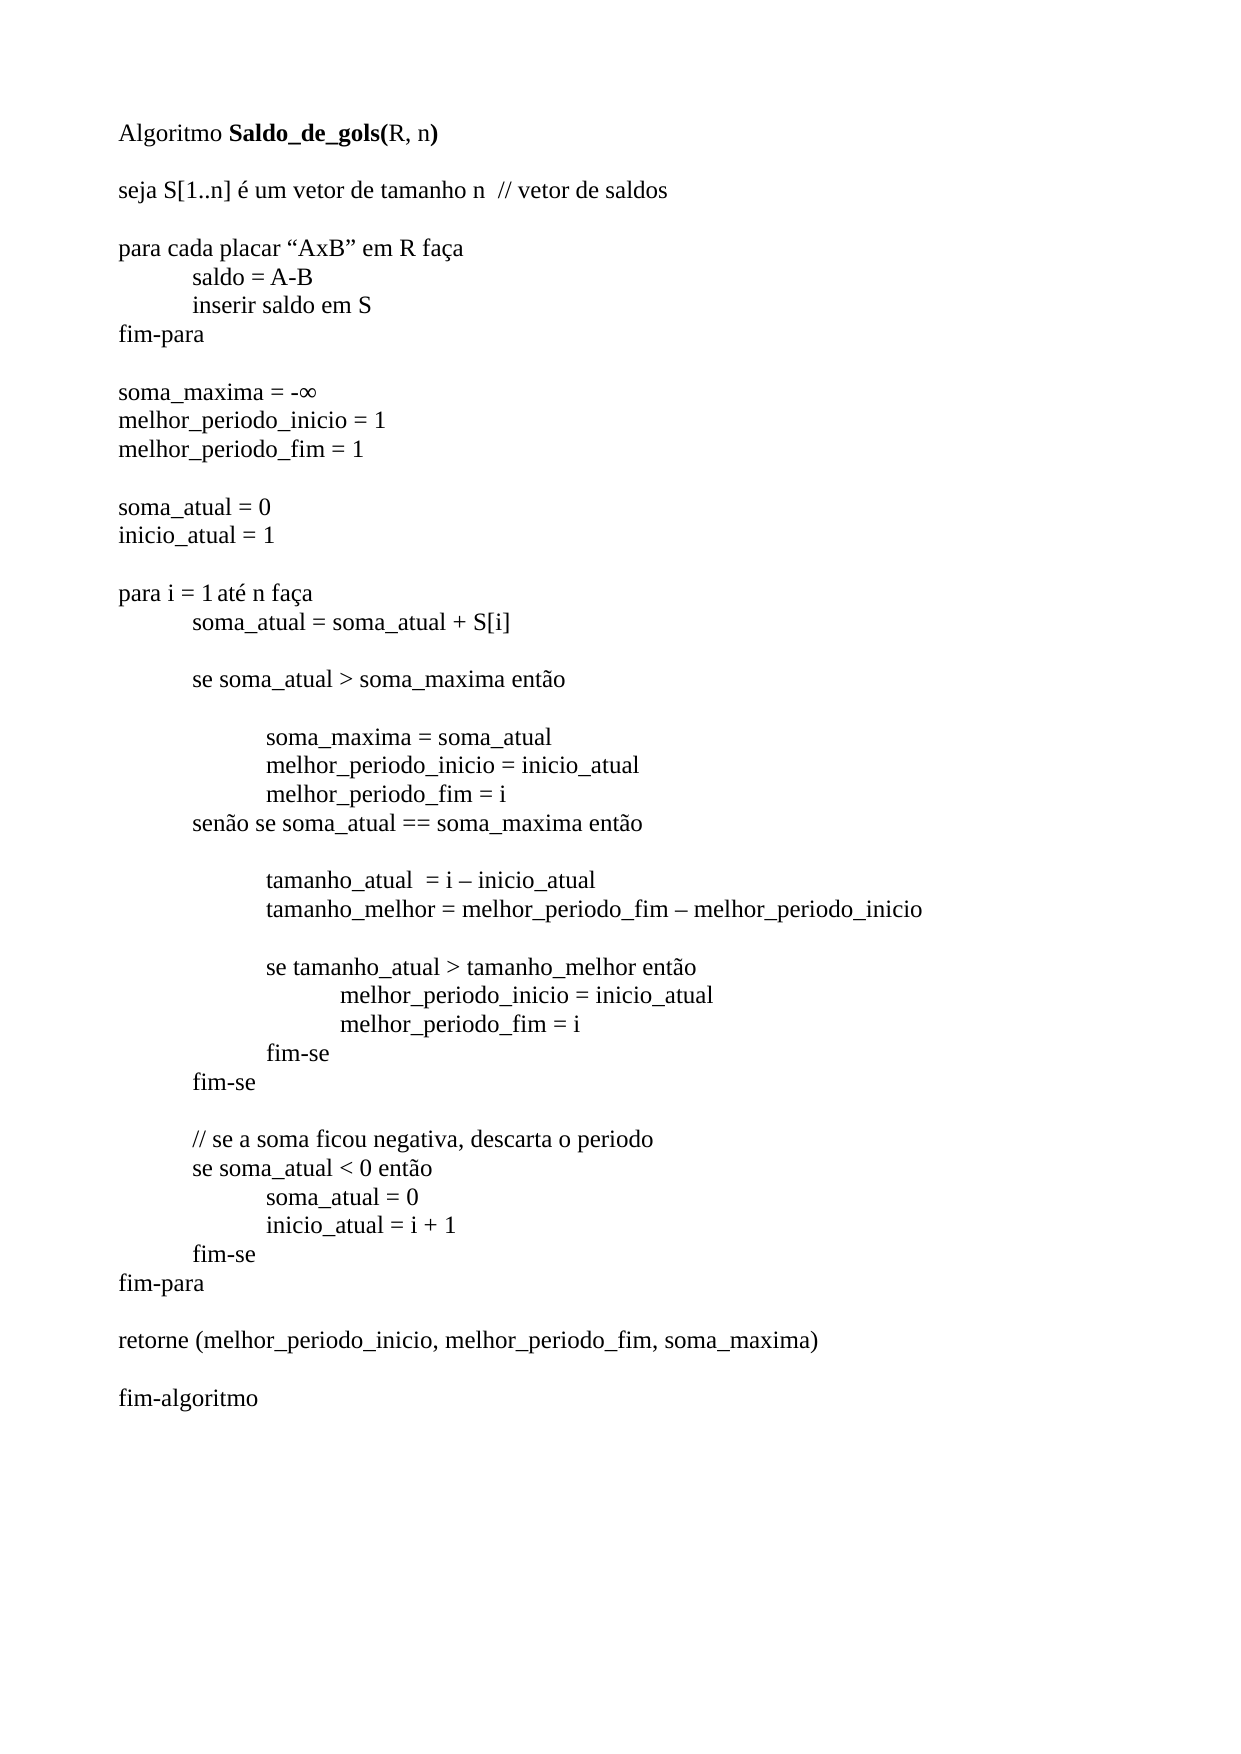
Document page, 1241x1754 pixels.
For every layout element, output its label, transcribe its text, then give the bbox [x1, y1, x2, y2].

text inserir saldo em S [192, 291, 1122, 319]
text para cada placar “AxB” em R faça [118, 233, 1122, 262]
text melhor_periodo_inicio = inicio_atual [340, 981, 1122, 1009]
text // se a soma ficou negativa, descarta o periodo [192, 1124, 1122, 1153]
text tamanho_atual = i – inicio_atual [266, 866, 1122, 894]
text tamanho_melhor = melhor_periodo_fim – melhor_periodo_inicio [266, 894, 1122, 923]
text melhor_periodo_inicio = 1 [118, 406, 1122, 434]
text para i = 1 até n faça [118, 578, 1122, 607]
text fim-se [192, 1239, 1122, 1268]
text retorne (melhor_periodo_inicio, melhor_periodo_fim, soma_maxima) [118, 1326, 1122, 1354]
text soma_atual = 0 [118, 492, 1122, 521]
text fim-se [192, 1067, 1122, 1096]
text soma_maxima = -∞ [118, 377, 1122, 406]
text melhor_periodo_fim = 1 [118, 434, 1122, 463]
text fim-algoritmo [118, 1383, 1122, 1412]
text soma_maxima = soma_atual [266, 722, 1122, 751]
text soma_atual = 0 [266, 1182, 1122, 1211]
text fim-para [118, 1268, 1122, 1297]
text soma_atual = soma_atual + S[i] [192, 607, 1122, 636]
text melhor_periodo_fim = i [266, 779, 1122, 808]
text senão se soma_atual == soma_maxima então [192, 808, 1122, 837]
text fim-para [118, 319, 1122, 348]
text melhor_periodo_inicio = inicio_atual [266, 751, 1122, 779]
text inicio_atual = i + 1 [266, 1211, 1122, 1239]
text Algoritmo Saldo_de_gols(R, n) [118, 118, 1122, 147]
text inicio_atual = 1 [118, 521, 1122, 549]
text fim-se [266, 1038, 1122, 1067]
text se soma_atual < 0 então [192, 1153, 1122, 1182]
text seja S[1..n] é um vetor de tamanho n // vetor de saldos [118, 176, 1122, 204]
text melhor_periodo_fim = i [340, 1009, 1122, 1038]
text saldo = A-B [192, 262, 1122, 291]
text se tamanho_atual > tamanho_melhor então [266, 952, 1122, 981]
text se soma_atual > soma_maxima então [192, 664, 1122, 693]
